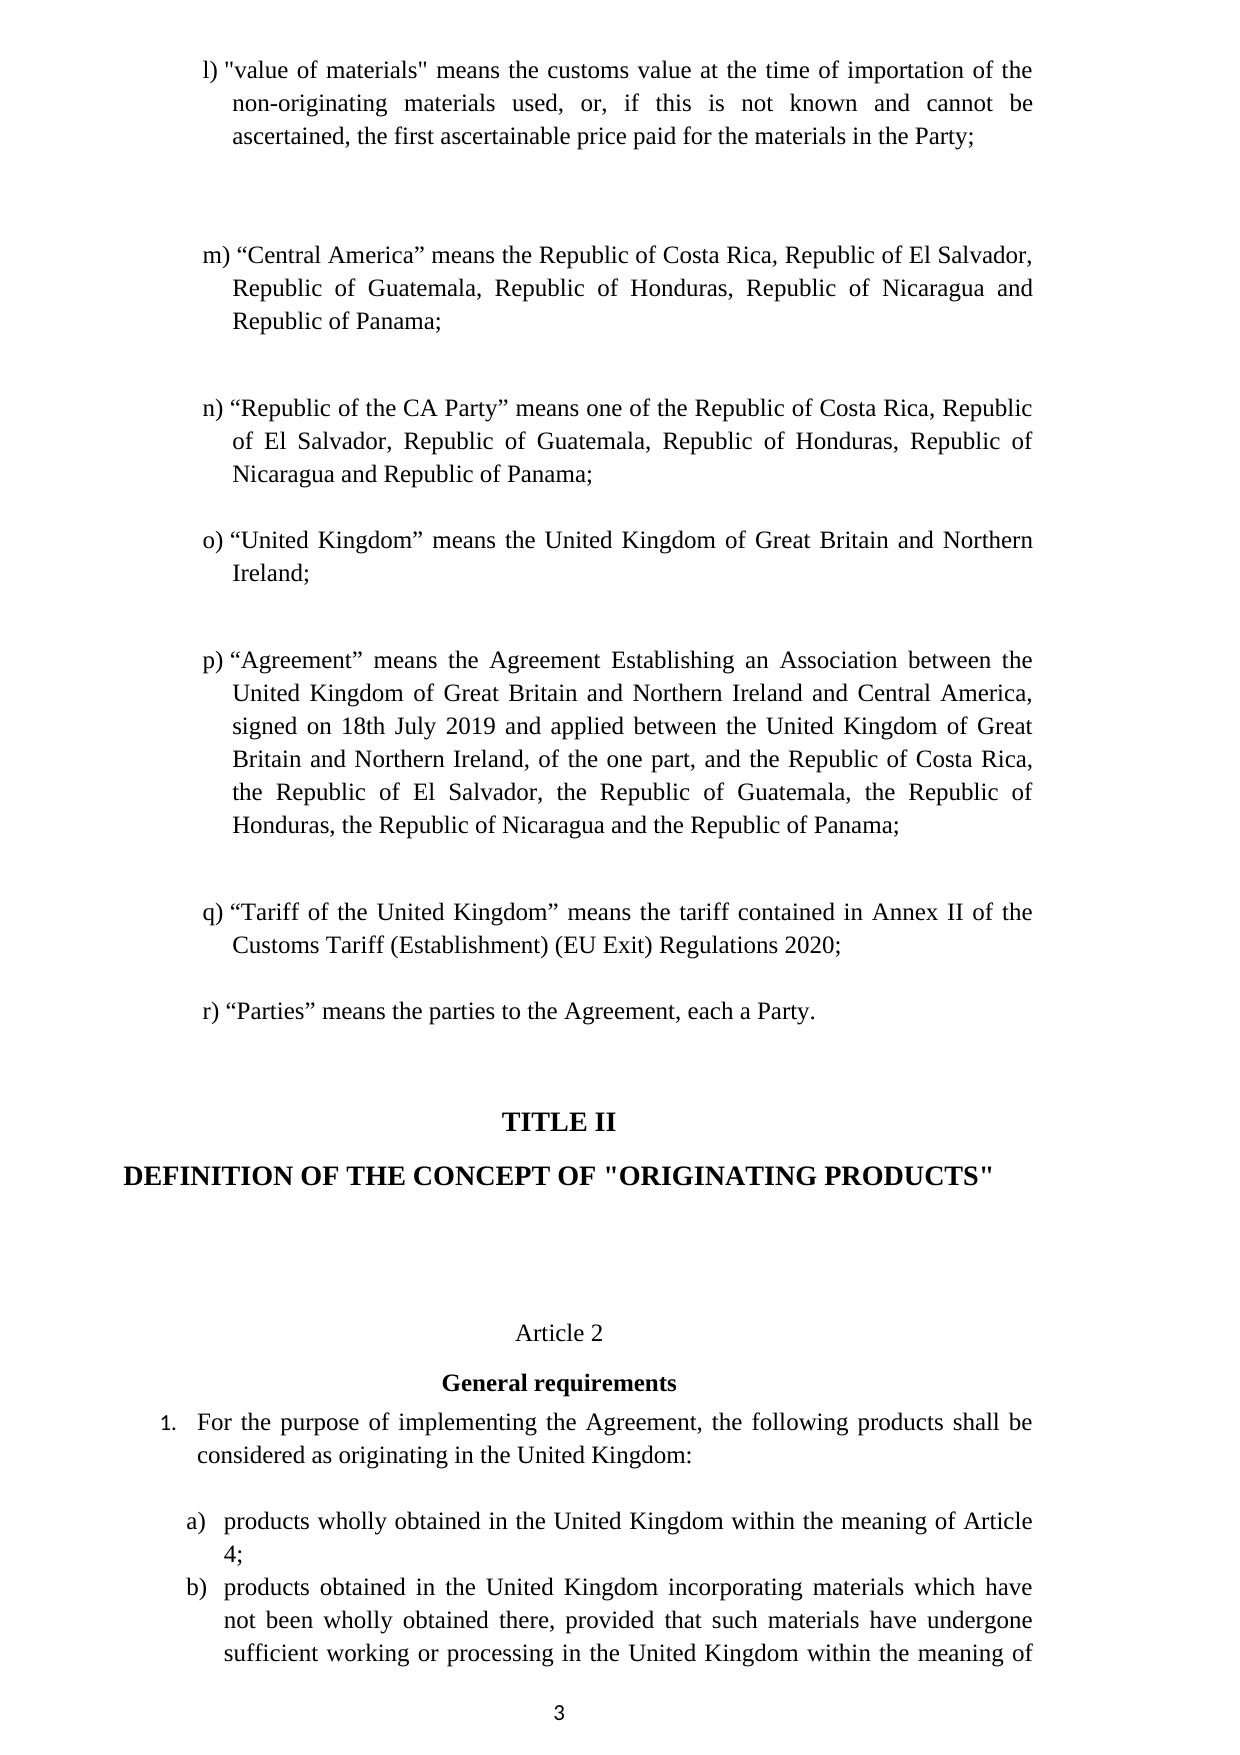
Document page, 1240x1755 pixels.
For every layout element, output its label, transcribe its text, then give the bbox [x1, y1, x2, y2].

list “Parties” means the parties to the Agreement, each a Party. [202, 996, 1034, 1025]
text TITLE II [84, 1105, 1034, 1138]
text DEFINITION OF THE CONCEPT OF "ORIGINATING PRODUCTS" [84, 1159, 1034, 1191]
list “Tariff of the United Kingdom” means the tariff contained in Annex II of the Customs Tariff (Establishment) (EU Exit) Regulations 2020; [202, 897, 1034, 959]
list “Central America” means the Republic of Costa Rica, Republic of El Salvador, Republic of Guatemala, Republic of Honduras, Republic of Nicaragua and Republic of Panama; [202, 240, 1034, 335]
text General requirements [84, 1368, 1034, 1397]
list “United Kingdom” means the United Kingdom of Great Britain and Northern Ireland; [202, 525, 1034, 587]
list "value of materials" means the customs value at the time of importation of the non-originating materials used, or, if this is not known and cannot be ascertained, the first ascertainable price paid for the materials in the Party; [202, 108, 1034, 150]
list "value of materials" means the customs value at the time of importation of the non-originating materials used, or, if this is not known and cannot be ascertained, the first ascertainable price paid for the materials in the Party; [202, 55, 1034, 88]
table_header products wholly obtained in the United Kingdom within the meaning of Article 4; products obtained in the United Kingdom incorporating materials which have not been wholly obtained there, provided that such materials have undergone sufficient working or processing in the United Kingdom within the meaning of [87, 1506, 1034, 1667]
list “Agreement” means the Agreement Establishing an Association between the United Kingdom of Great Britain and Northern Ireland and Central America, signed on 18th July 2019 and applied between the United Kingdom of Great Britain and Northern Ireland, of the one part, and the Republic of Costa Rica, the Republic of El Salvador, the Republic of Guatemala, the Republic of Honduras, the Republic of Nicaragua and the Republic of Panama; [202, 645, 1034, 839]
list “Republic of the CA Party” means one of the Republic of Costa Rica, Republic of El Salvador, Republic of Guatemala, Republic of Honduras, Republic of Nicaragua and Republic of Panama; [202, 393, 1034, 488]
text Article 2 [84, 1318, 1034, 1347]
list For the purpose of implementing the Agreement, the following products shall be considered as originating in the United Kingdom: [159, 1407, 1034, 1469]
